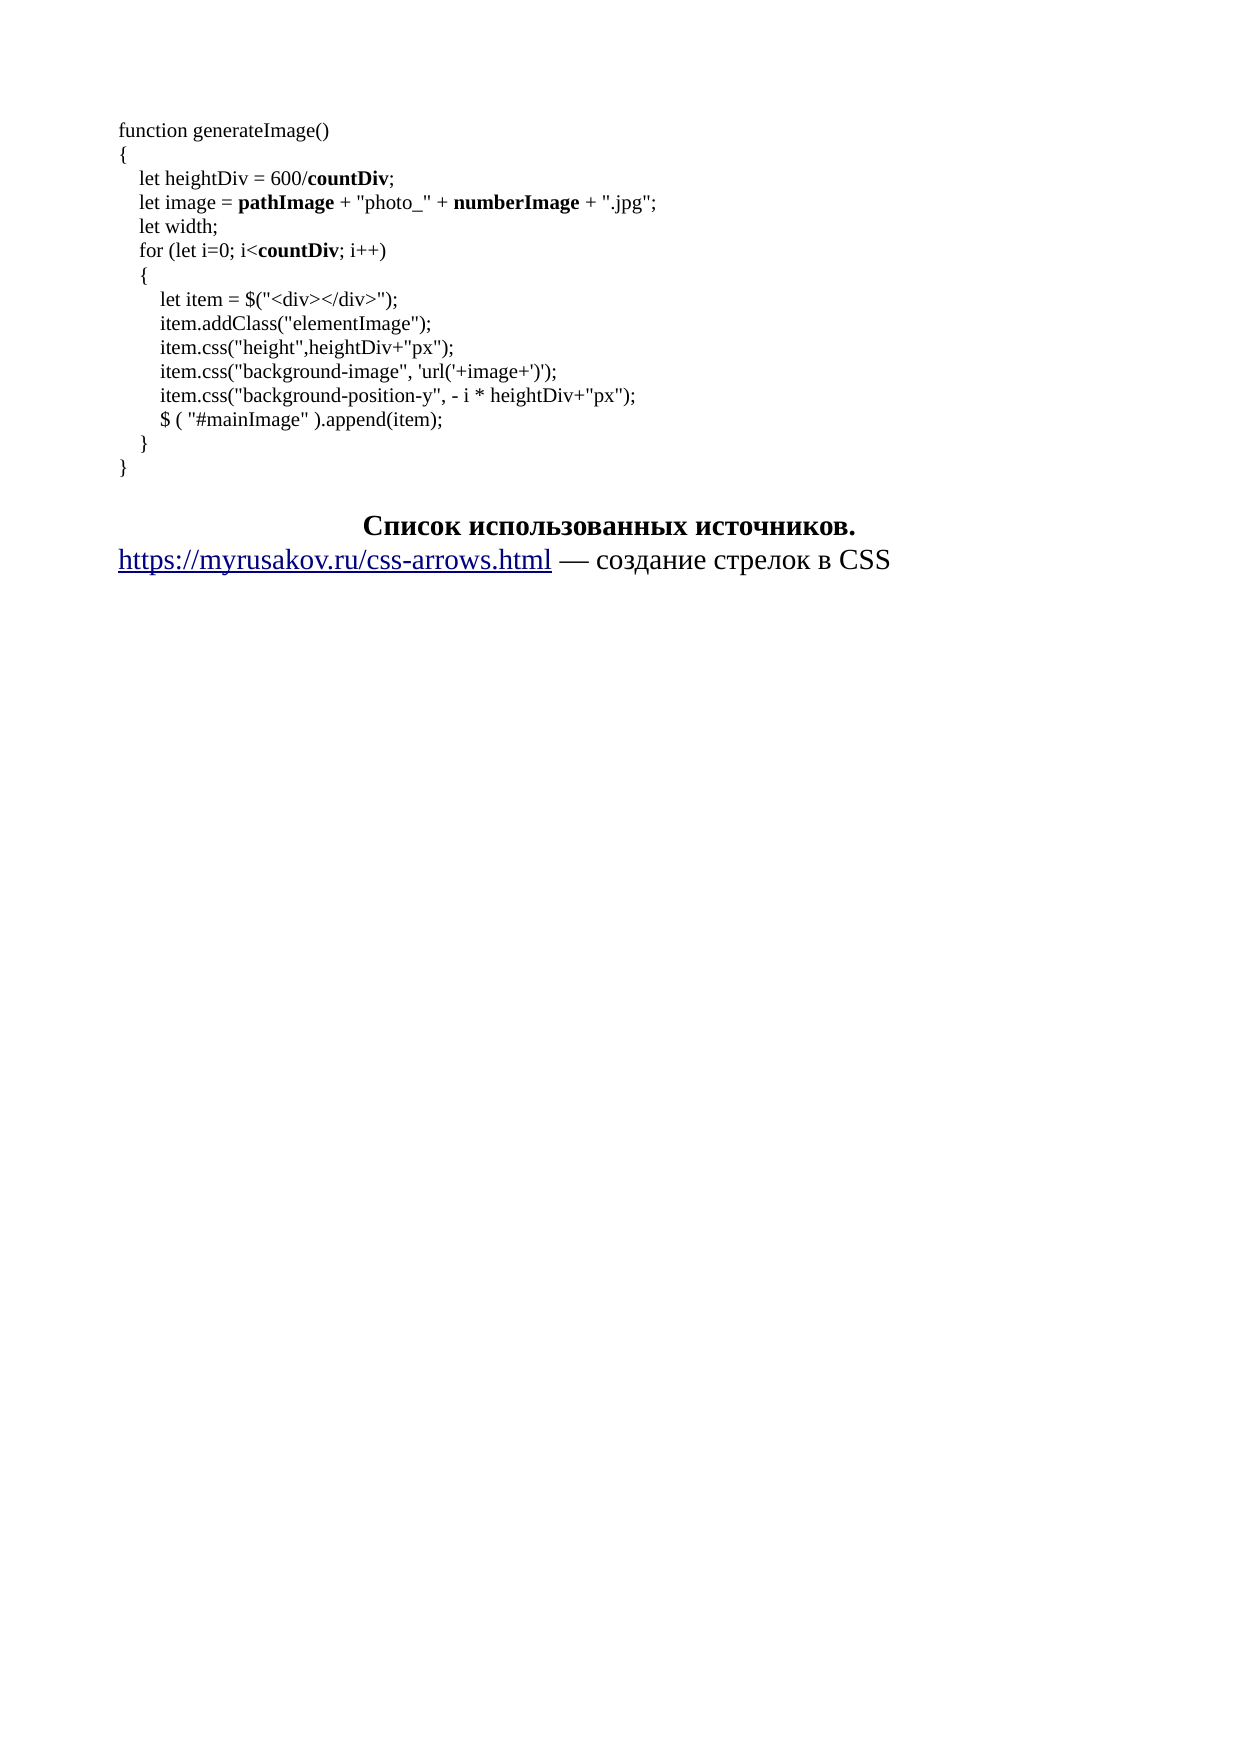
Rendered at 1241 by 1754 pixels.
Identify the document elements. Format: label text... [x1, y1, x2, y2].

text } [118, 431, 1122, 455]
text let heightDiv = 600/countDiv; [118, 166, 1122, 190]
text Список использованных источников. [118, 508, 1122, 542]
text $ ( "#mainImage" ).append(item); [118, 407, 1122, 431]
text https://myrusakov.ru/css-arrows.html — создание стрелок в CSS [118, 542, 1122, 576]
text } [118, 455, 1122, 479]
text item.css("background-position-y", - i * heightDiv+"px"); [118, 383, 1122, 407]
text item.addClass("elementImage"); [118, 311, 1122, 335]
text item.css("background-image", 'url('+image+')'); [118, 359, 1122, 383]
text { [118, 142, 1122, 166]
text let width; [118, 214, 1122, 238]
text let image = pathImage + "photo_" + numberImage + ".jpg"; [118, 190, 1122, 214]
text { [118, 262, 1122, 287]
text function generateImage() [118, 118, 1122, 142]
text item.css("height",heightDiv+"px"); [118, 335, 1122, 359]
text for (let i=0; i<countDiv; i++) [118, 238, 1122, 262]
text let item = $("<div></div>"); [118, 287, 1122, 311]
